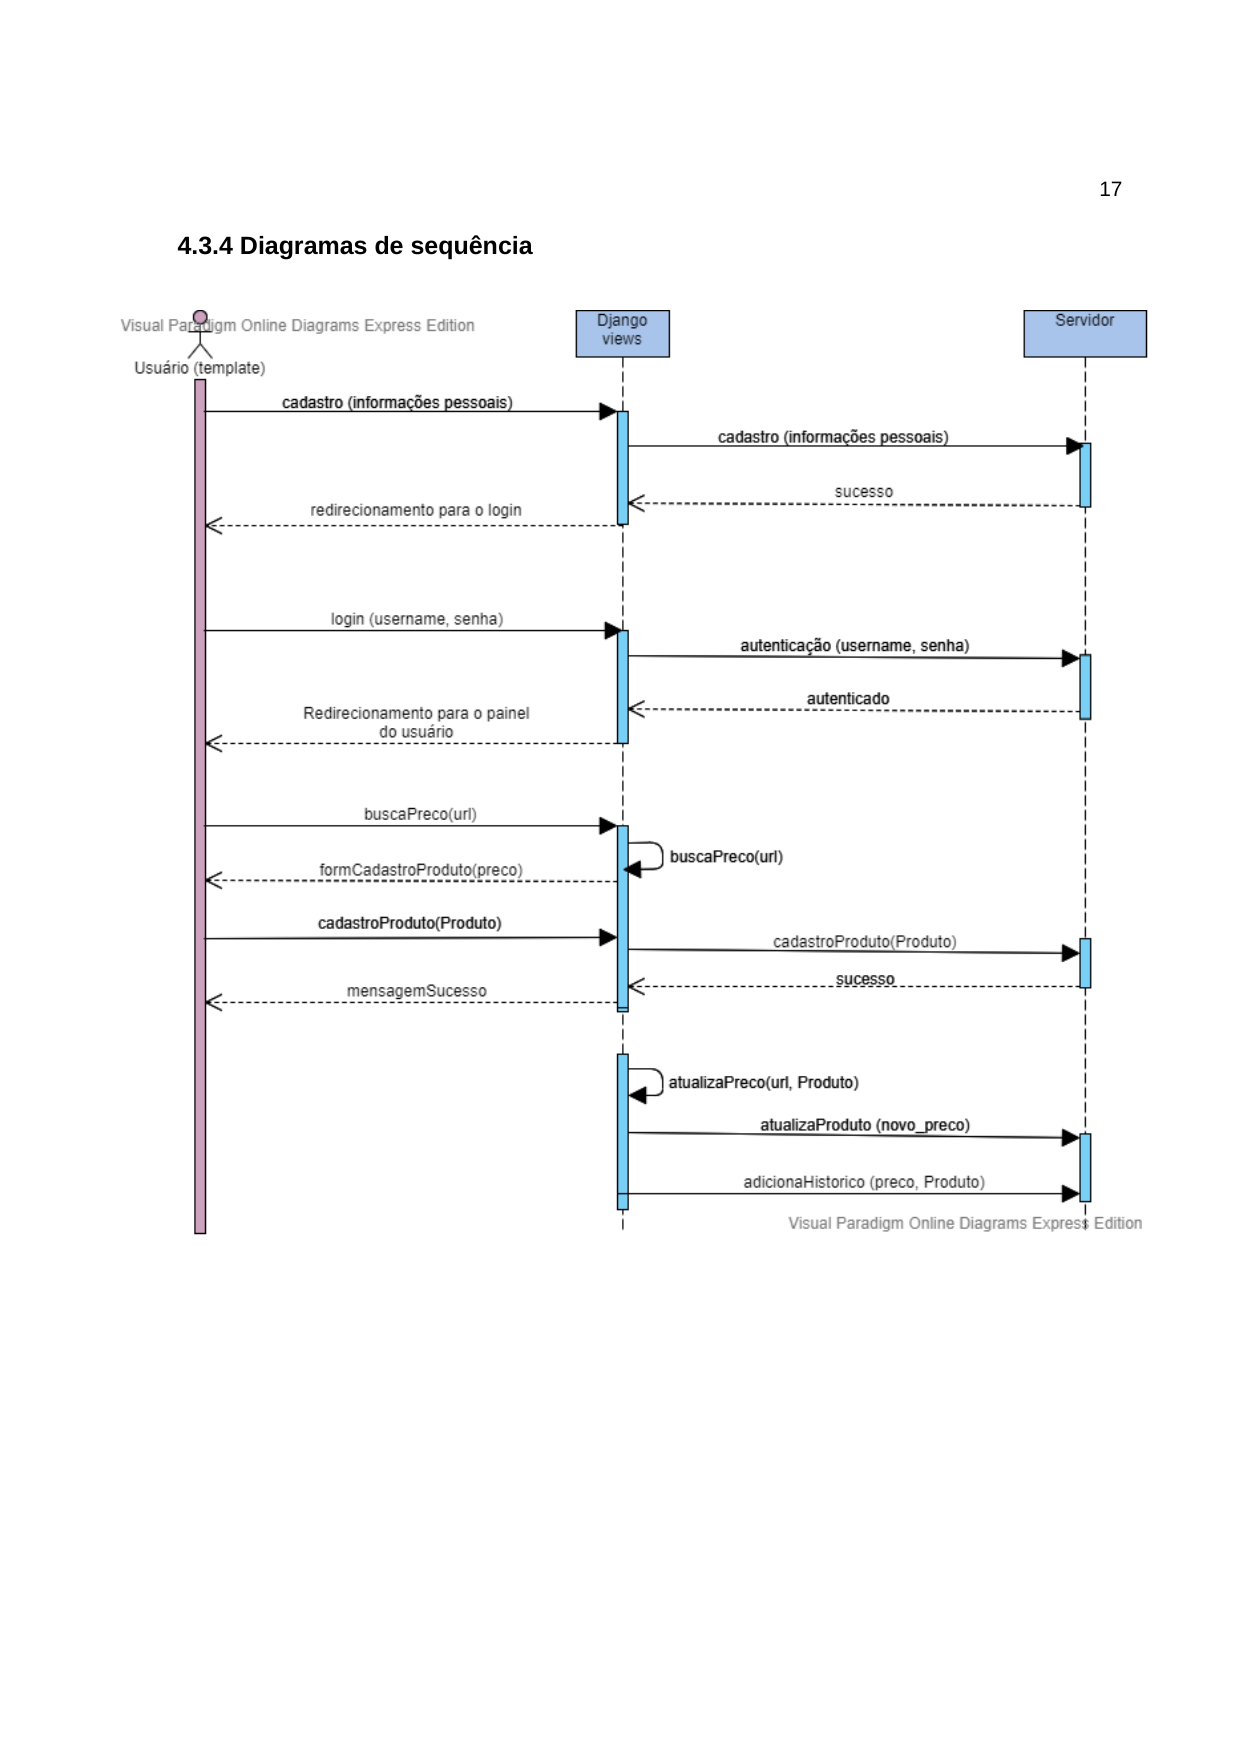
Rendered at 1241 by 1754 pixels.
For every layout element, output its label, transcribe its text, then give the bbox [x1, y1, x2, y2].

picture [112, 310, 1150, 1237]
subtitle 4.3.4 Diagramas de sequência [177, 231, 1122, 259]
